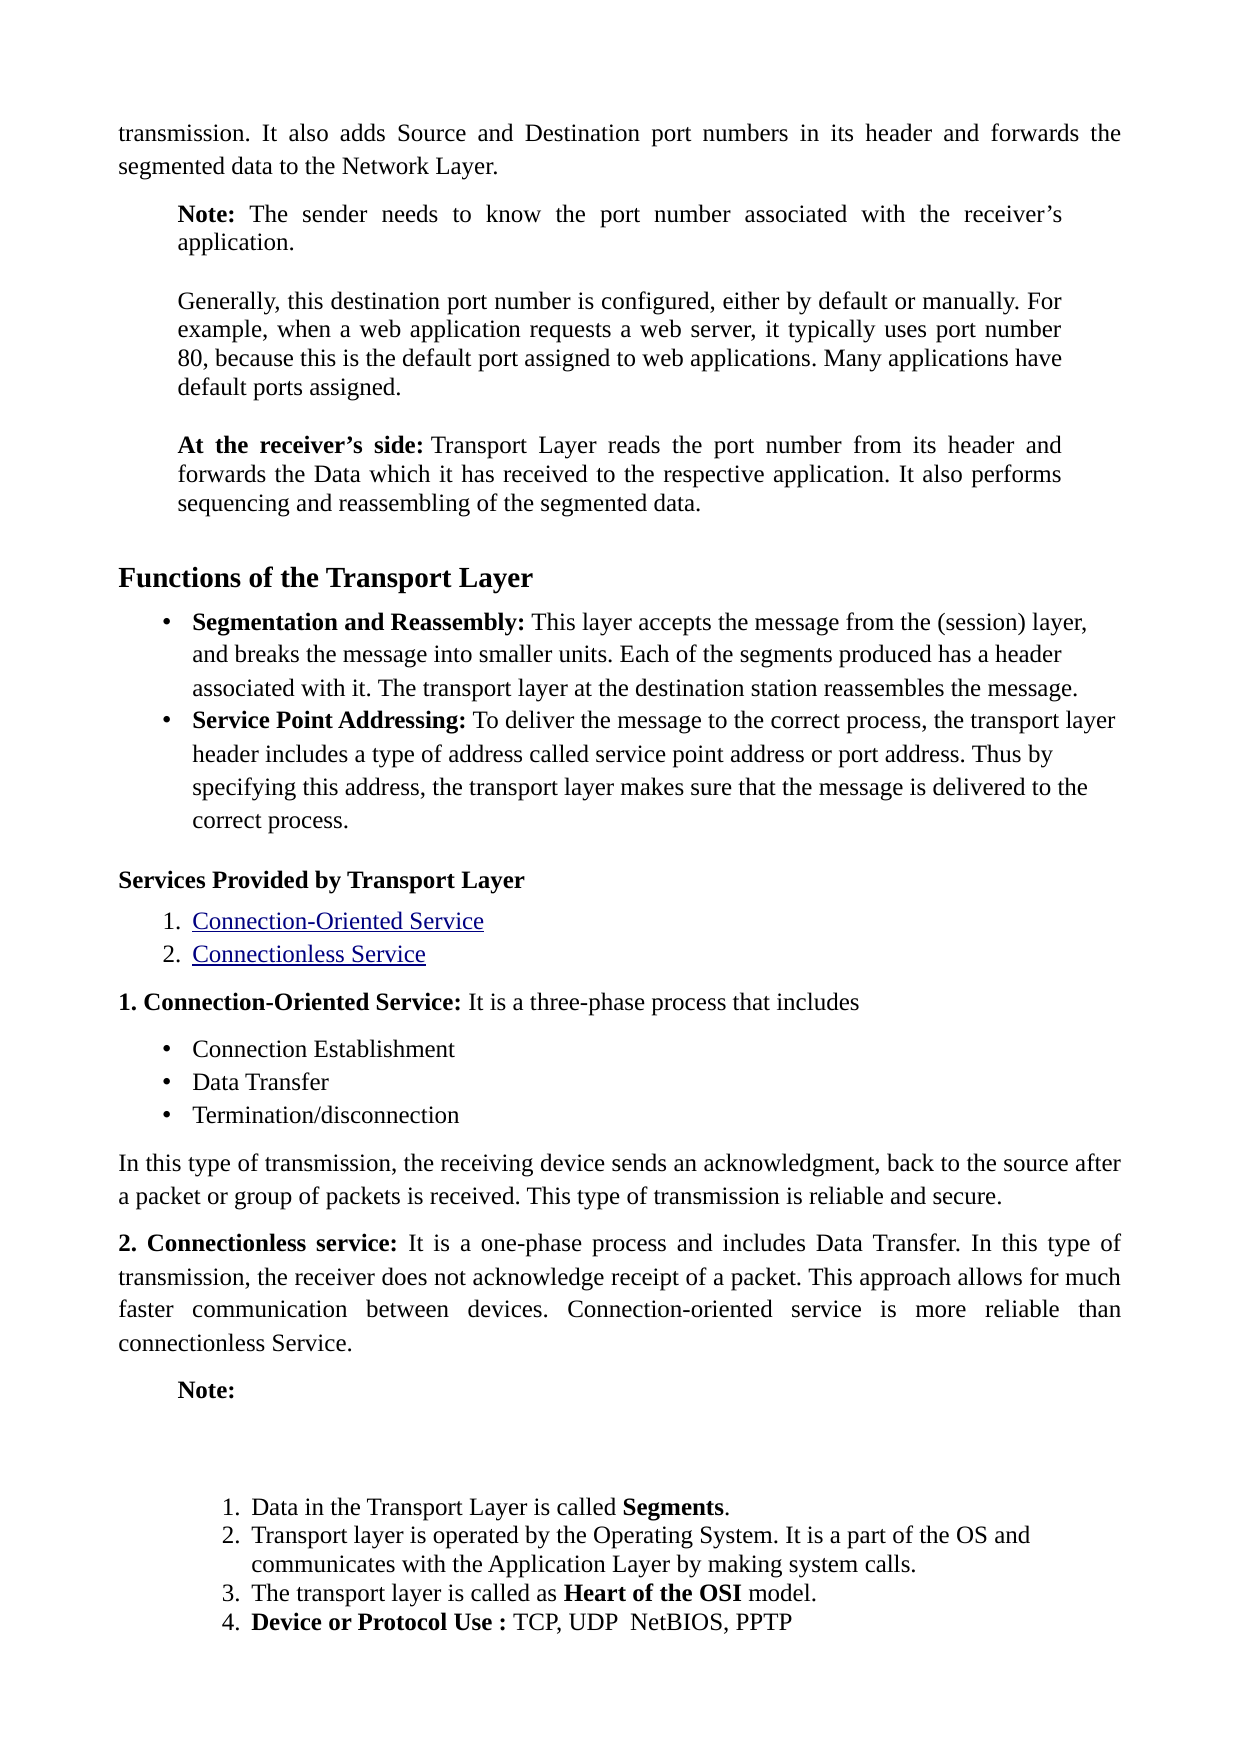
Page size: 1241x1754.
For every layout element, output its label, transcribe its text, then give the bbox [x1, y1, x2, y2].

list Data Transfer [162, 1067, 1122, 1096]
list Connectionless Service [162, 939, 1122, 968]
text Note: The sender needs to know the port number associated with the receiver’s application. [177, 199, 1063, 256]
text Note: [177, 1375, 1063, 1404]
list Connection-Oriented Service [162, 906, 1122, 935]
list Transport layer is operated by the Operating System. It is a part of the OS and communicates with the Application Layer by making system calls. [222, 1520, 1063, 1578]
list Service Point Addressing: To deliver the message to the correct process, the transport layer header includes a type of address called service point address or port address. Thus by specifying this address, the transport layer makes sure that the message is delivered to the correct process. [162, 706, 1122, 833]
text In this type of transmission, the receiving device sends an acknowledgment, back to the source after a packet or group of packets is received. This type of transmission is reliable and secure. [118, 1148, 1122, 1210]
list The transport layer is called as Heart of the OSI model. [222, 1578, 1063, 1607]
subtitle Services Provided by Transport Layer [118, 865, 1122, 893]
list Data in the Transport Layer is called Segments. [222, 1492, 1063, 1520]
text Generally, this destination port number is configured, either by default or manually. For example, when a web application requests a web server, it typically uses port number 80, because this is the default port assigned to web applications. Many applications have default ports assigned. [177, 286, 1063, 401]
list Segmentation and Reassembly: This layer accepts the message from the (session) layer, and breaks the message into smaller units. Each of the segments produced has a header associated with it. The transport layer at the destination station reassembles the message. [162, 607, 1122, 701]
text At the receiver’s side: Transport Layer reads the port number from its header and forwards the Data which it has received to the respective application. It also performs sequencing and reassembling of the segmented data. [177, 430, 1063, 516]
text 2. Connectionless service: It is a one-phase process and includes Data Transfer. In this type of transmission, the receiver does not acknowledge receipt of a packet. This approach allows for much faster communication between devices. Connection-oriented service is more reliable than connectionless Service. [118, 1228, 1122, 1356]
list Connection Establishment [162, 1034, 1122, 1063]
list Termination/disconnection [162, 1100, 1122, 1129]
text 1. Connection-Oriented Service: It is a three-phase process that includes [118, 987, 1122, 1015]
subtitle Functions of the Transport Layer [118, 561, 1122, 594]
list Device or Protocol Use : TCP, UDP NetBIOS, PPTP [222, 1607, 1063, 1635]
text transmission. It also adds Source and Destination port numbers in its header and forwards the segmented data to the Network Layer. [118, 118, 1122, 180]
